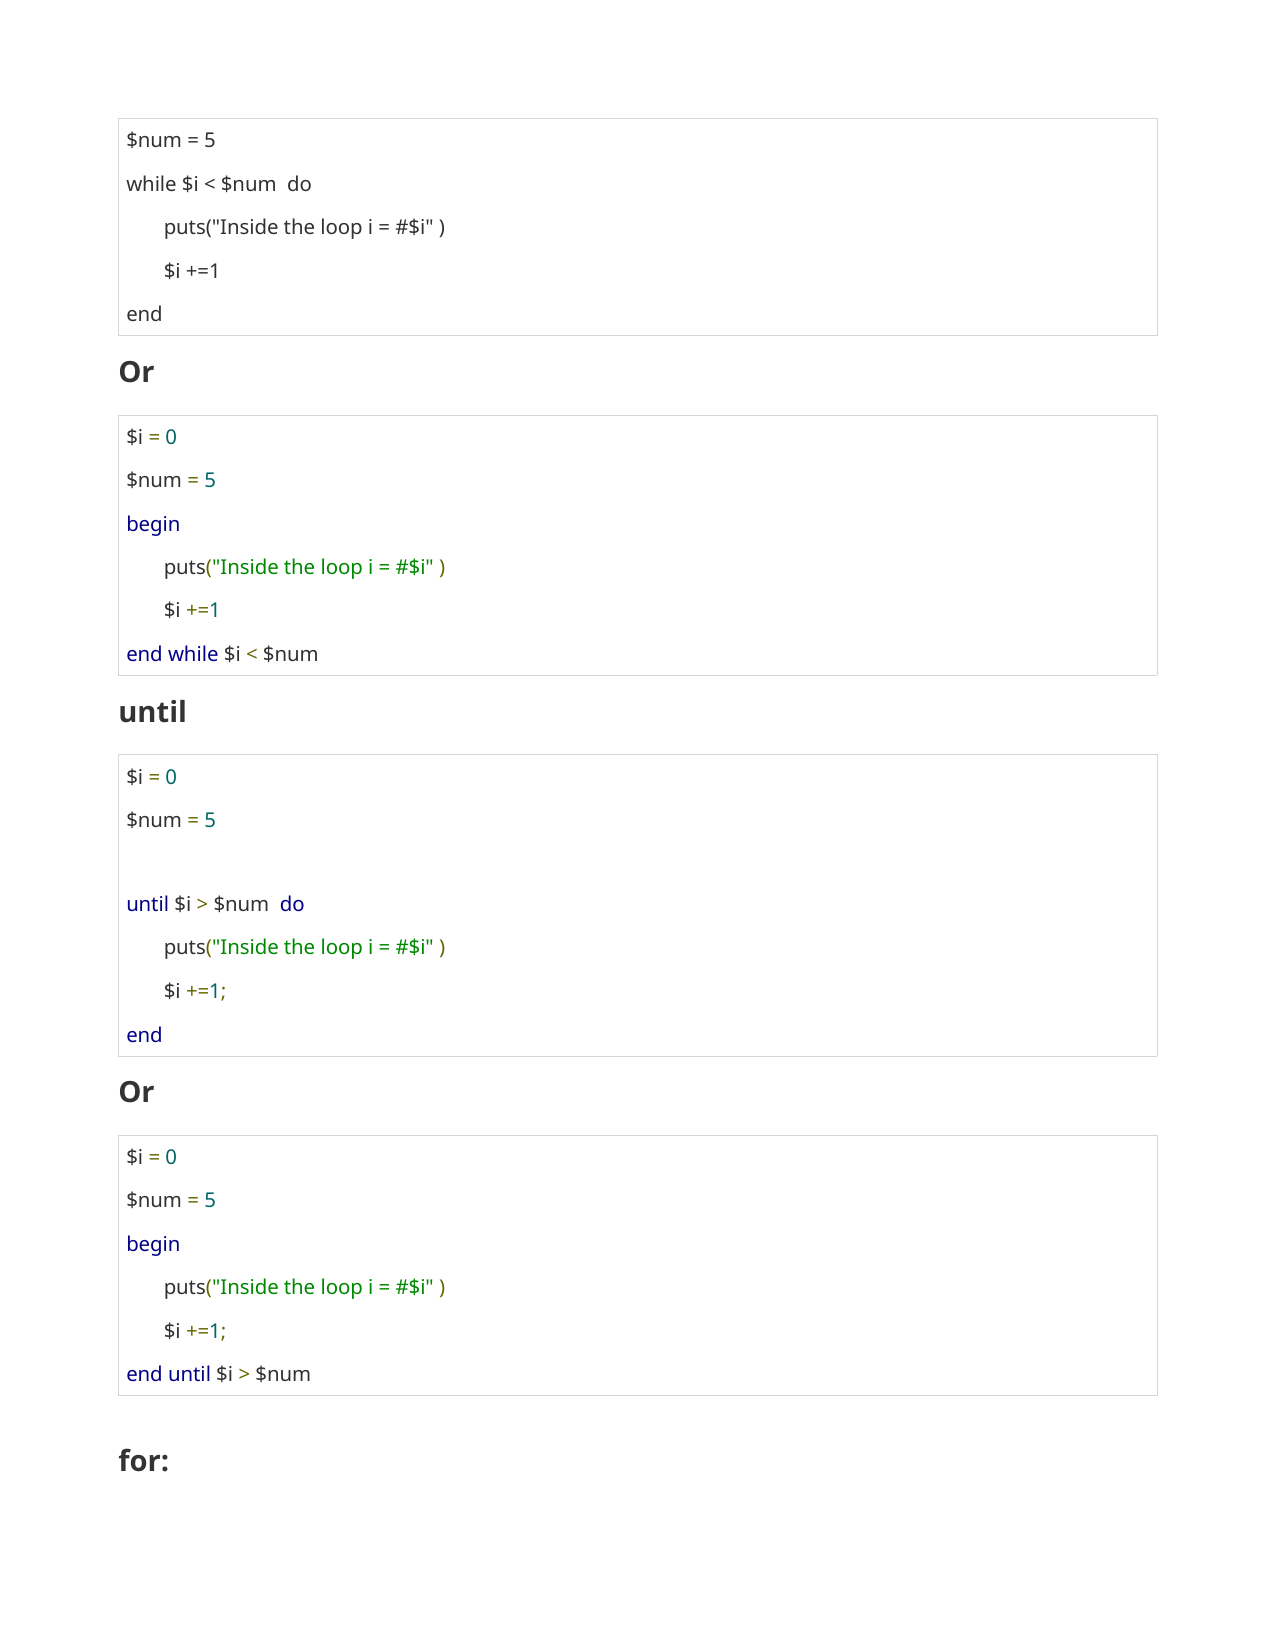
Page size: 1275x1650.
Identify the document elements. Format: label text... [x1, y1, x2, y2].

text $num = 5 [119, 798, 1157, 833]
text $i +=1 [119, 248, 1157, 284]
text $i +=1; [119, 969, 1157, 1004]
text begin [119, 1221, 1157, 1257]
text puts("Inside the loop i = #$i" ) [119, 925, 1157, 961]
text end until $i > $num [119, 1352, 1157, 1395]
text $i = 0 [119, 755, 1157, 790]
text for: [118, 1440, 1157, 1480]
text $num = 5 [119, 458, 1157, 493]
text end while $i < $num [119, 632, 1157, 675]
text until [118, 691, 1157, 731]
text $num = 5 [119, 119, 1157, 154]
text until $i > $num do [119, 882, 1157, 917]
text begin [119, 501, 1157, 537]
text while $i < $num do [119, 161, 1157, 197]
text end [119, 1012, 1157, 1056]
text end [119, 292, 1157, 335]
text puts("Inside the loop i = #$i" ) [119, 1265, 1157, 1301]
text $i = 0 [119, 416, 1157, 450]
text $i +=1; [119, 1308, 1157, 1344]
text $i = 0 [119, 1136, 1157, 1170]
text Or [118, 351, 1157, 391]
text $num = 5 [119, 1178, 1157, 1214]
text puts("Inside the loop i = #$i" ) [119, 205, 1157, 241]
text puts("Inside the loop i = #$i" ) [119, 544, 1157, 581]
text Or [118, 1071, 1157, 1111]
text $i +=1 [119, 588, 1157, 624]
